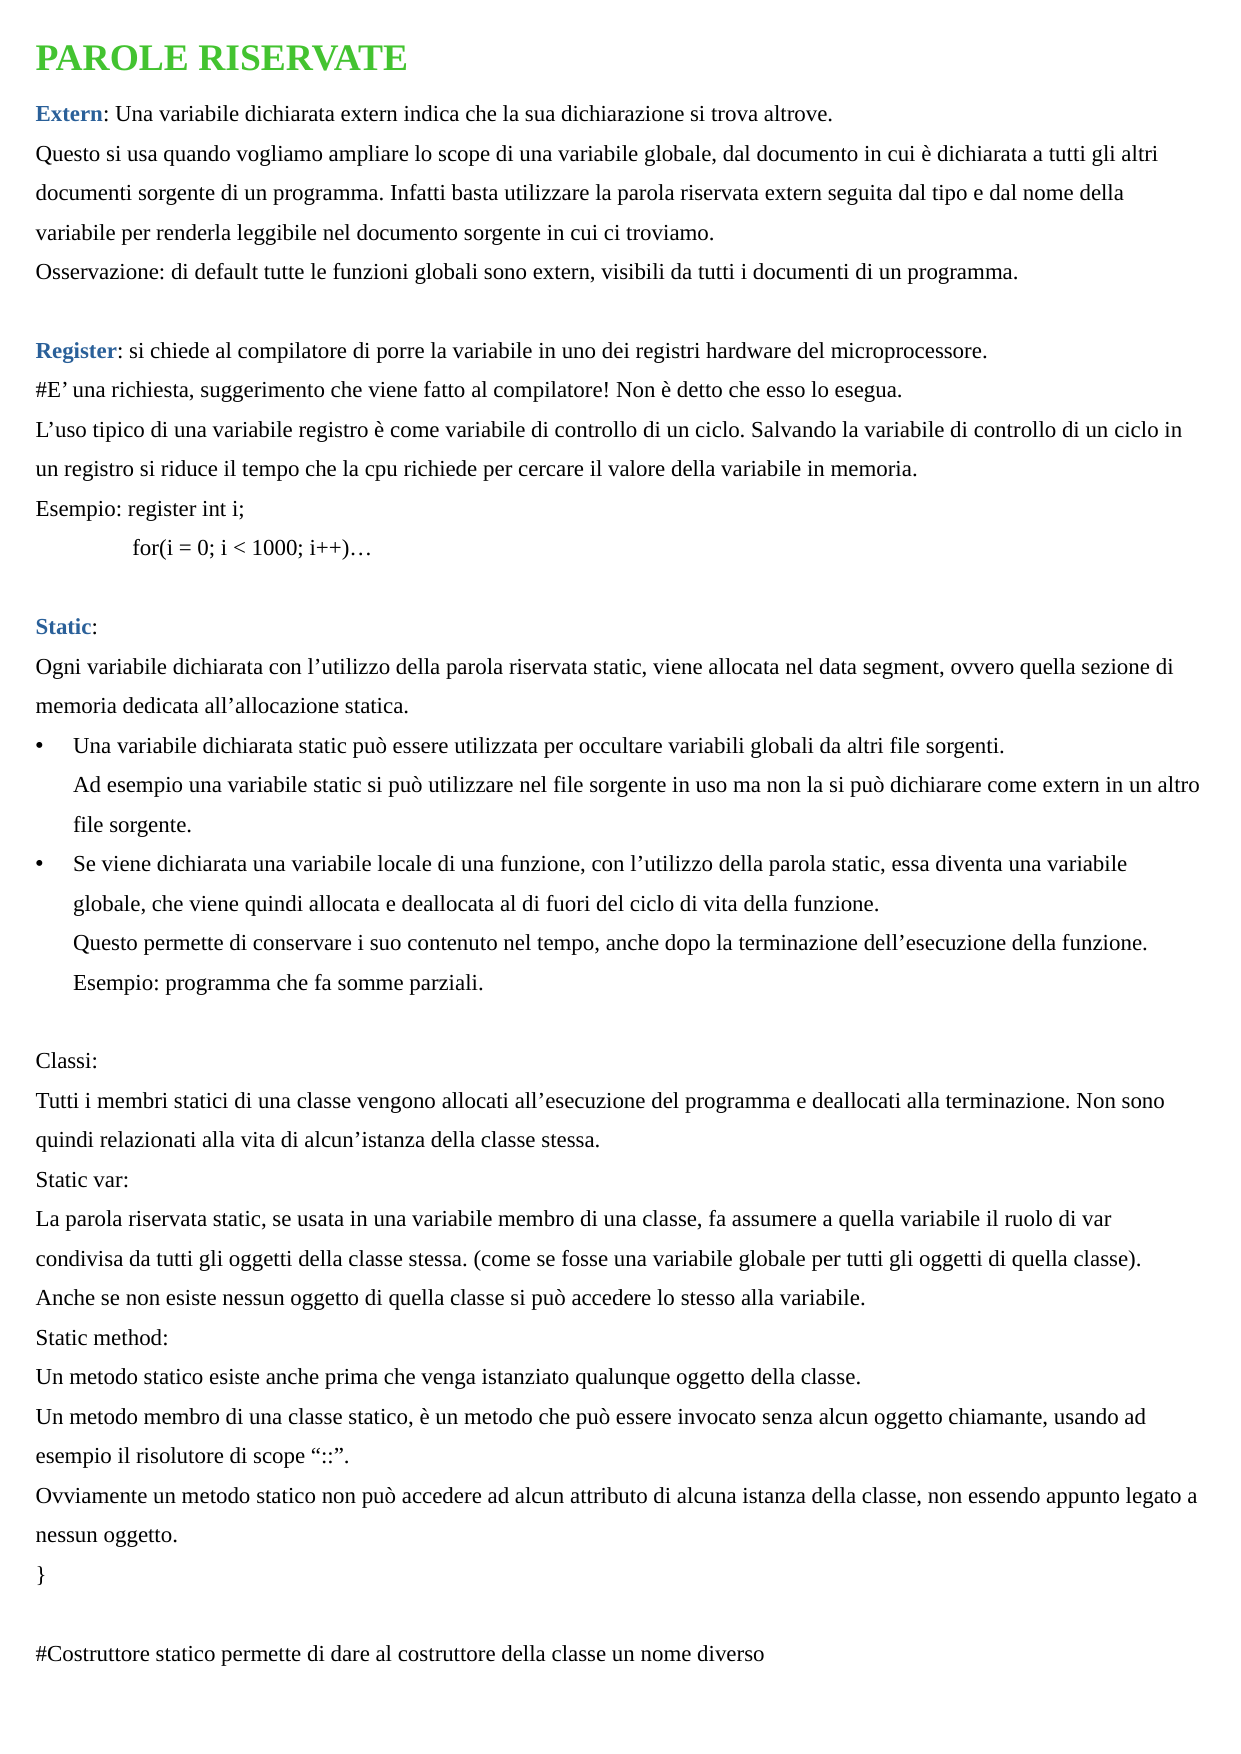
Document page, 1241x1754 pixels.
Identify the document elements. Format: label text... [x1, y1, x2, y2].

text #Costruttore statico permette di dare al costruttore della classe un nome diverso [35, 1640, 1205, 1666]
text Esempio: register int i; [35, 495, 1205, 521]
text Osservazione: di default tutte le funzioni globali sono extern, visibili da tutti i documenti di un programma. [35, 258, 1205, 284]
text Extern: Una variabile dichiarata extern indica che la sua dichiarazione si trova altrove. [35, 100, 1205, 126]
text Un metodo statico esiste anche prima che venga istanziato qualunque oggetto della classe. [35, 1363, 1205, 1390]
text Static: [35, 613, 1205, 640]
text La parola riservata static, se usata in una variabile membro di una classe, fa assumere a quella variabile il ruolo di var condivisa da tutti gli oggetti della classe stessa. (come se fosse una variabile globale per tutti gli oggetti di quella classe). [35, 1206, 1205, 1271]
text Register: si chiede al compilatore di porre la variabile in uno dei registri hardware del microprocessore. [35, 337, 1205, 363]
text Un metodo membro di una classe statico, è un metodo che può essere invocato senza alcun oggetto chiamante, usando ad esempio il risolutore di scope “::”. [35, 1403, 1205, 1469]
text Questo si usa quando vogliamo ampliare lo scope di una variabile globale, dal documento in cui è dichiarata a tutti gli altri documenti sorgente di un programma. Infatti basta utilizzare la parola riservata extern seguita dal tipo e dal nome della variabile per renderla leggibile nel documento sorgente in cui ci troviamo. [35, 139, 1205, 245]
text Classi: [35, 1048, 1205, 1074]
text Anche se non esiste nessun oggetto di quella classe si può accedere lo stesso alla variabile. [35, 1284, 1205, 1311]
text Tutti i membri statici di una classe vengono allocati all’esecuzione del programma e deallocati alla terminazione. Non sono quindi relazionati alla vita di alcun’istanza della classe stessa. [35, 1087, 1205, 1153]
text #E’ una richiesta, suggerimento che viene fatto al compilatore! Non è detto che esso lo esegua. L’uso tipico di una variabile registro è come variabile di controllo di un ciclo. Salvando la variabile di controllo di un ciclo in un registro si riduce il tempo che la cpu richiede per cercare il valore della variabile in memoria. [35, 376, 1205, 482]
text Ovviamente un metodo statico non può accedere ad alcun attributo di alcuna istanza della classe, non essendo appunto legato a nessun oggetto. [35, 1482, 1205, 1548]
text Ogni variabile dichiarata con l’utilizzo della parola riservata static, viene allocata nel data segment, ovvero quella sezione di memoria dedicata all’allocazione statica. [35, 653, 1205, 719]
list Questo permette di conservare i suo contenuto nel tempo, anche dopo la terminazione dell’esecuzione della funzione. Esempio: programma che fa somme parziali. [35, 929, 1205, 995]
list Una variabile dichiarata static può essere utilizzata per occultare variabili globali da altri file sorgenti. Ad esempio una variabile static si può utilizzare nel file sorgente in uso ma non la si può dichiarare come extern in un altro file sorgente. [35, 732, 1205, 837]
text Static method: [35, 1324, 1205, 1350]
text } [35, 1561, 1205, 1587]
text PAROLE RISERVATE [35, 35, 1205, 78]
text Static var: [35, 1166, 1205, 1192]
list Se viene dichiarata una variabile locale di una funzione, con l’utilizzo della parola static, essa diventa una variabile globale, che viene quindi allocata e deallocata al di fuori del ciclo di vita della funzione. [35, 850, 1205, 916]
text for(i = 0; i < 1000; i++)… [35, 534, 1205, 561]
